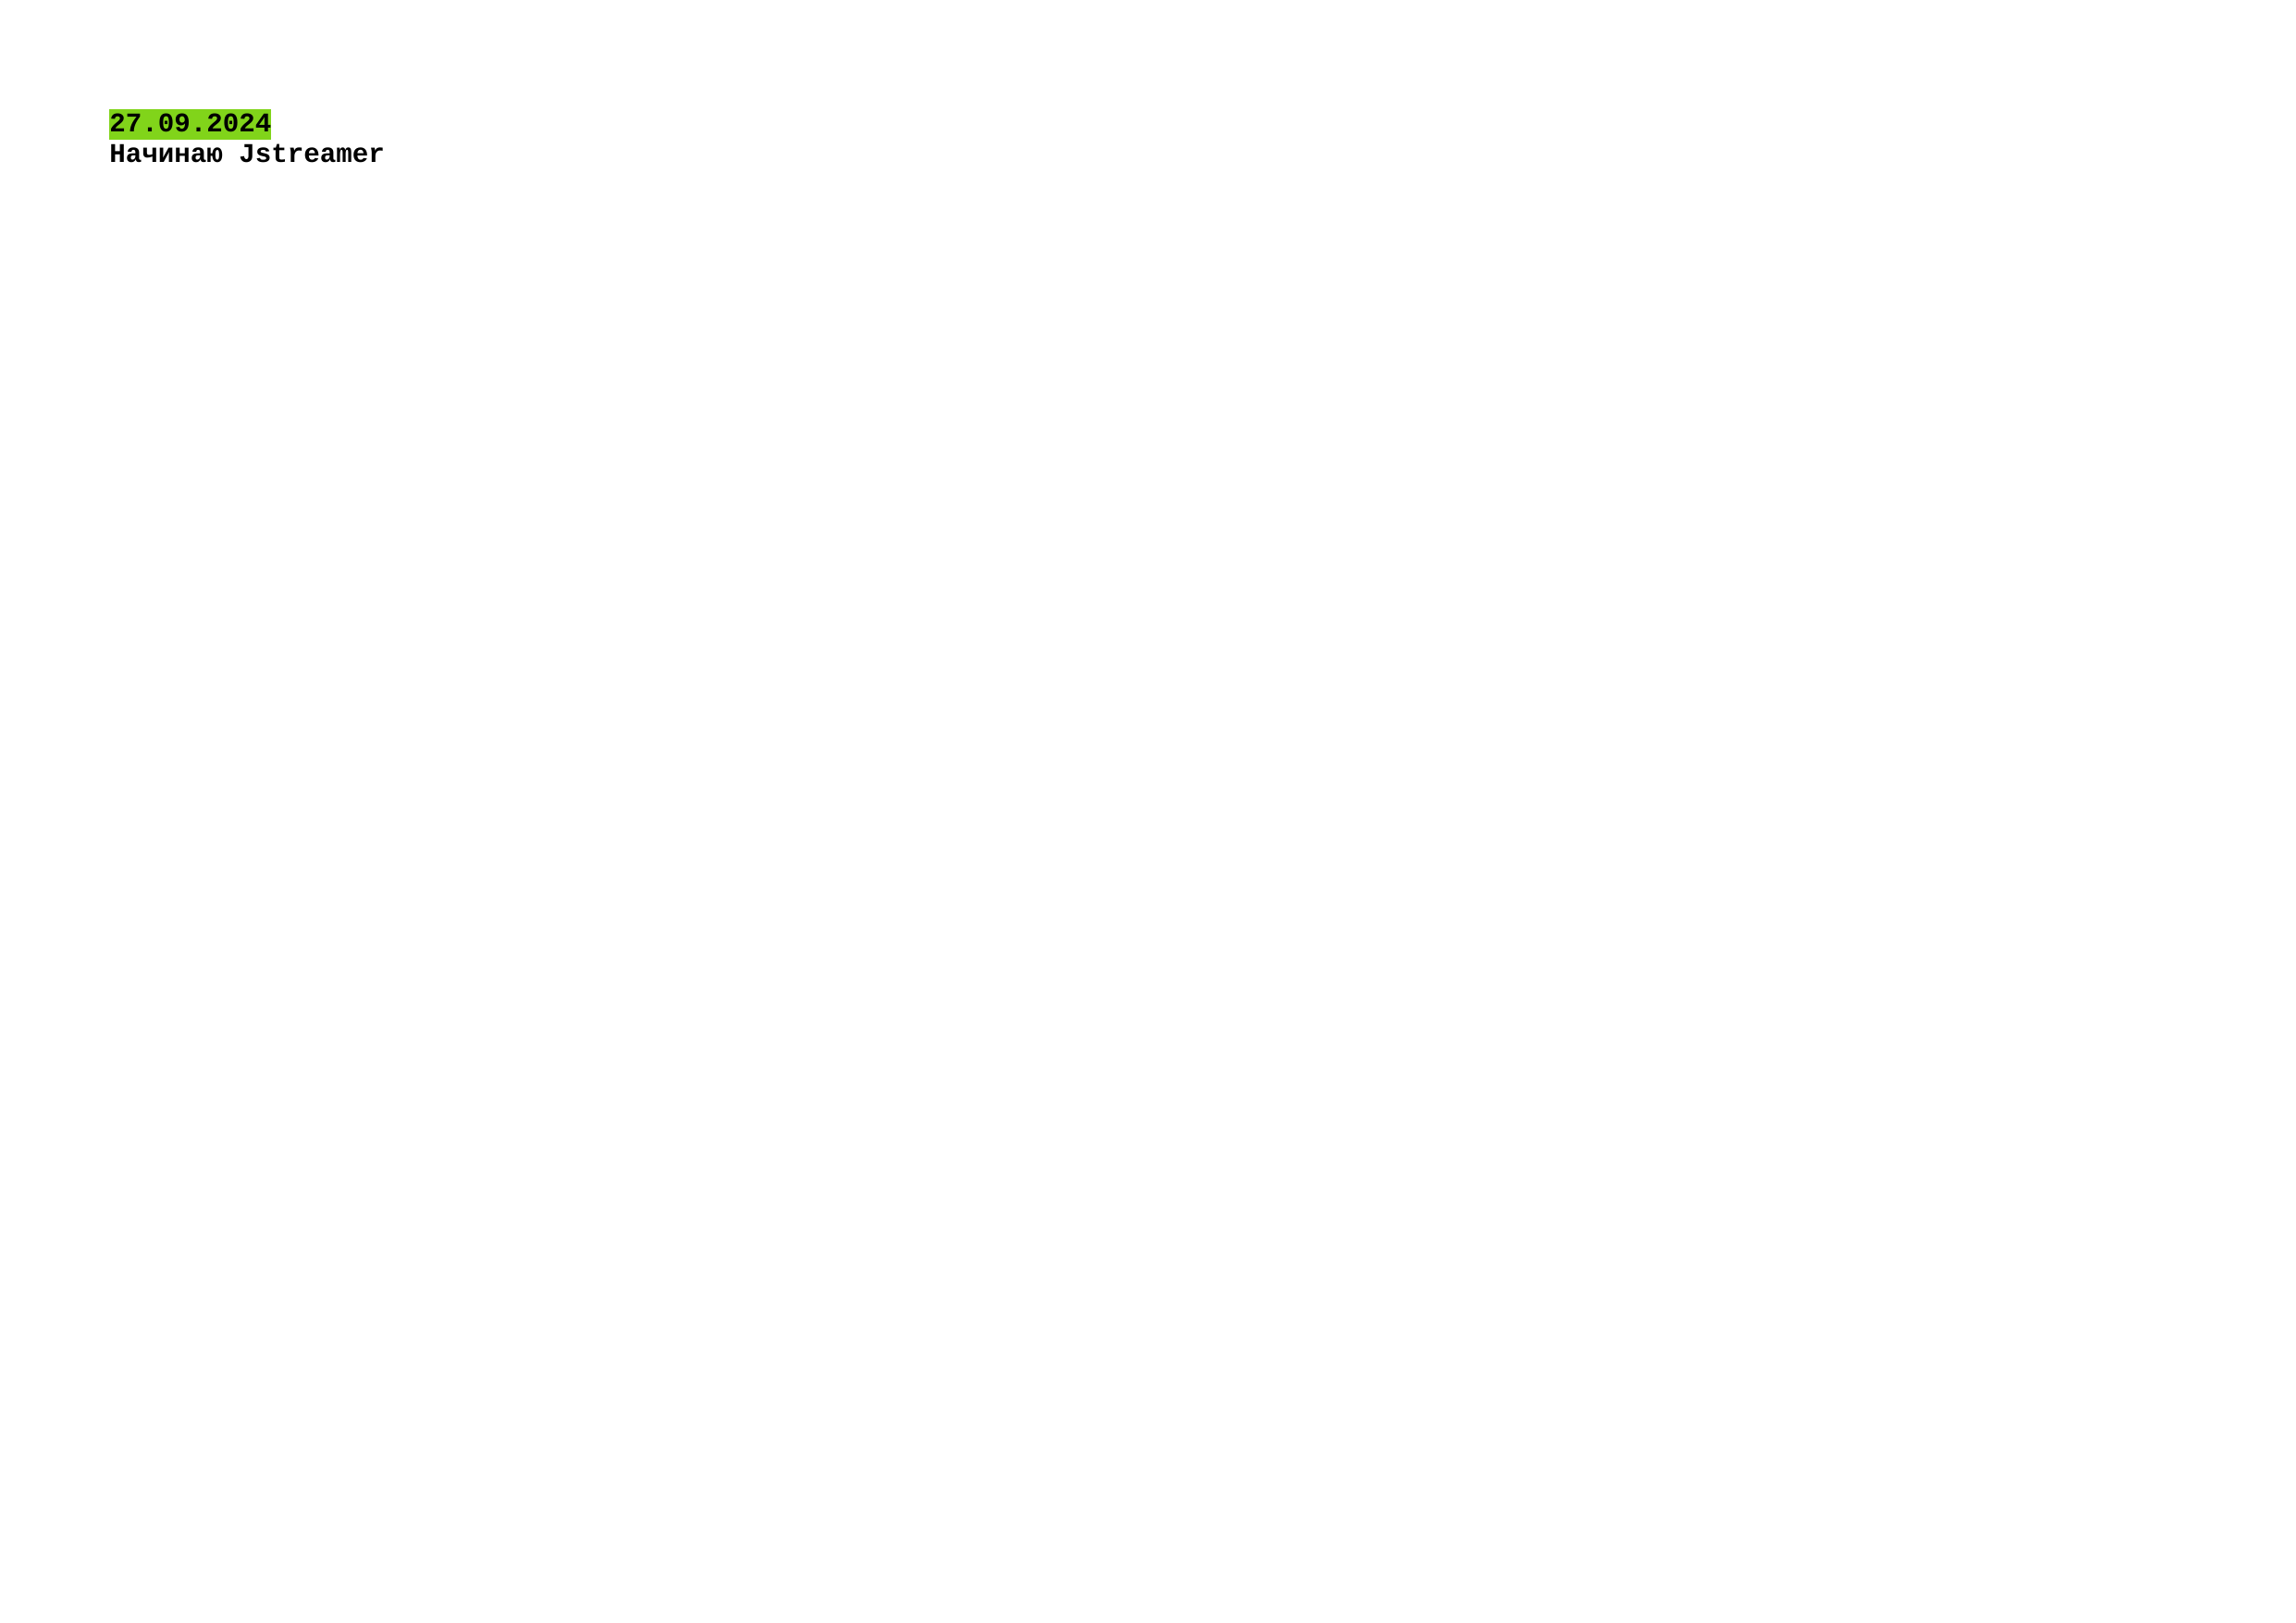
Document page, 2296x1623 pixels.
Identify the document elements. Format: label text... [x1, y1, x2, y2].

text 27.09.2024 [109, 109, 2186, 140]
text Начинаю Jstreamer [109, 140, 2186, 170]
